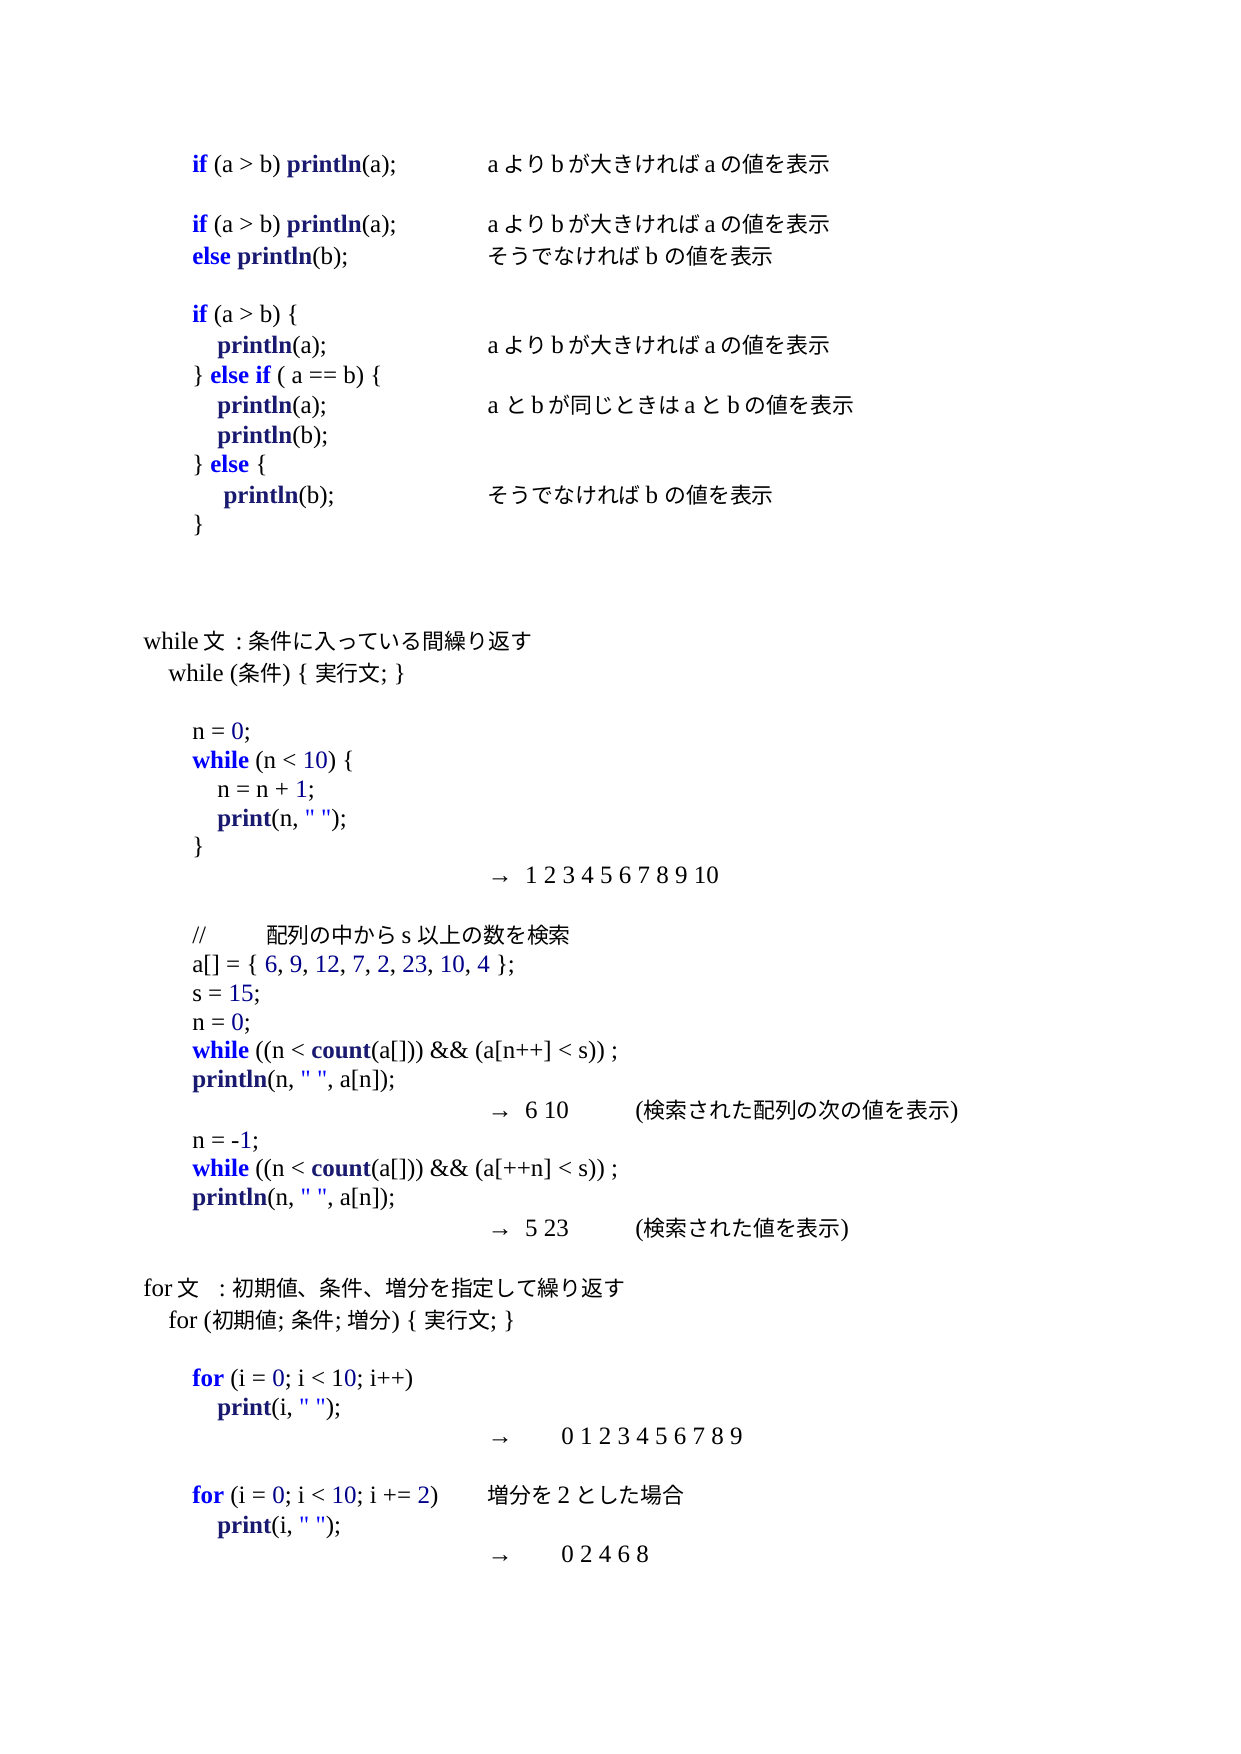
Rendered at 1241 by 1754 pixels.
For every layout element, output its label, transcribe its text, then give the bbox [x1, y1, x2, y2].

text // 配列の中からs 以上の数を検索 [118, 918, 1122, 949]
text → 1 2 3 4 5 6 7 8 9 10 [118, 860, 1122, 889]
text if (a > b) println(a); aよりbが大きければaの値を表示 else println(b); そうでなければ b の値を表示 [118, 207, 1122, 271]
text a[] = { 6, 9, 12, 7, 2, 23, 10, 4 }; s = 15; n = 0; while ((n < count(a[])) && (a[n++] < s)) ; println(n, " ", a[n]); → 6 10 (検索された配列の次の値を表示) n = -1; while ((n < count(a[])) && (a[++n] < s)) ; println(n, " ", a[n]); [118, 949, 1122, 1211]
text for文 : 初期値、条件、増分を指定して繰り返す [118, 1271, 1122, 1303]
text → 0 2 4 6 8 [118, 1539, 1122, 1568]
text for (i = 0; i < 10; i += 2) 増分を2とした場合 print(i, " "); [118, 1478, 1122, 1539]
text → 0 1 2 3 4 5 6 7 8 9 [118, 1421, 1122, 1450]
text while (条件) { 実行文; } [118, 656, 1122, 688]
text } [118, 509, 1122, 538]
text for (初期値; 条件; 増分) { 実行文; } [118, 1303, 1122, 1335]
text println(a); a とbが同じときはaと bの値を表示 [118, 388, 1122, 420]
text for (i = 0; i < 10; i++) print(i, " "); [118, 1363, 1122, 1421]
text if (a > b) println(a); aよりbが大きければaの値を表示 [118, 147, 1122, 178]
text n = 0; while (n < 10) { n = n + 1; print(n, " "); } [118, 716, 1122, 860]
text } else { [118, 449, 1122, 478]
text if (a > b) { [118, 299, 1122, 328]
text while文 : 条件に入っている間繰り返す [118, 624, 1122, 656]
text println(a); aよりbが大きければaの値を表示 [118, 328, 1122, 360]
text println(b); そうでなければ b の値を表示 [118, 478, 1122, 509]
text println(b); [118, 420, 1122, 449]
text → 5 23 (検索された値を表示) [118, 1211, 1122, 1243]
text } else if ( a == b) { [118, 360, 1122, 388]
